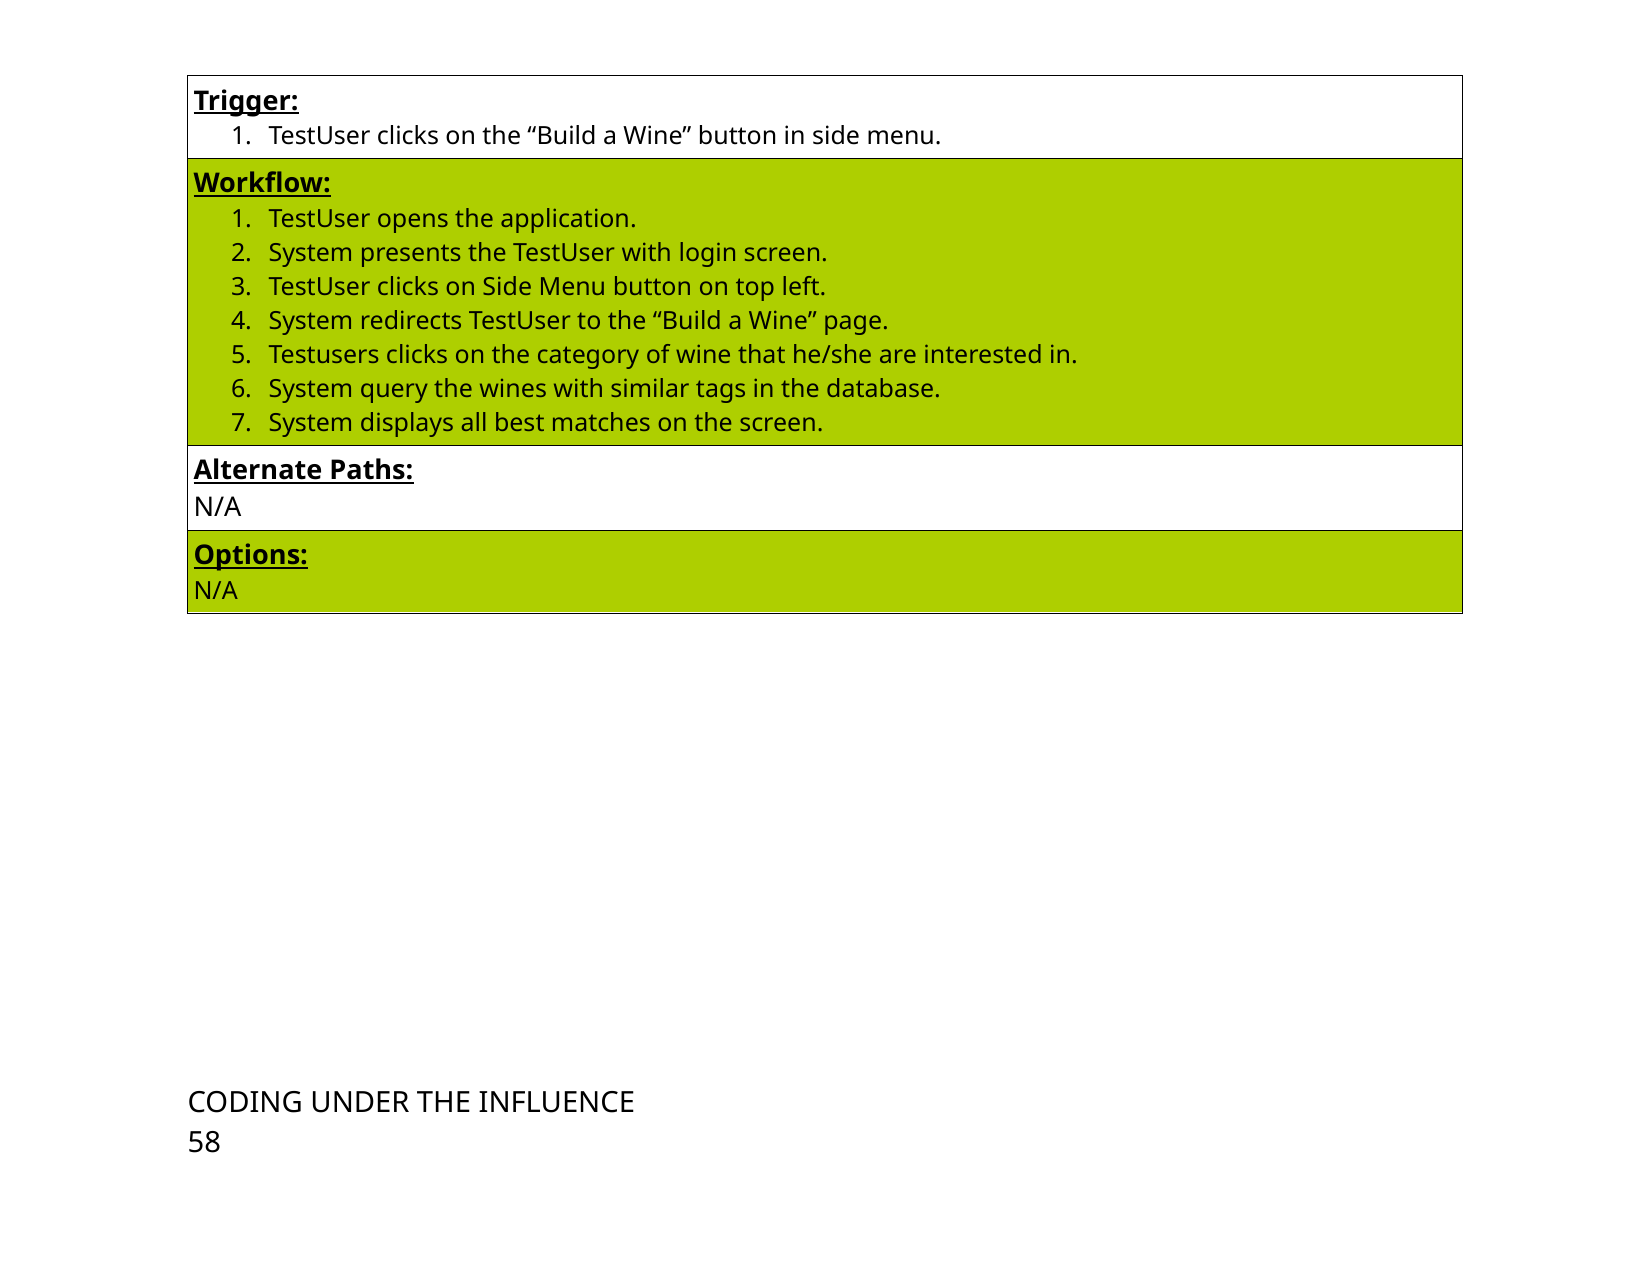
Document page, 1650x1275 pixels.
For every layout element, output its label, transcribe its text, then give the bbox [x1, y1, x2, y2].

table_cell Workflow: TestUser opens the application. System presents the TestUser with login screen. TestUser clicks on Side Menu button on top left. System redirects TestUser to the “Build a Wine” page. Testusers clicks on the category of wine that he/she are interested in. System query the wines with similar tags in the database. System displays all best matches on the screen. [188, 159, 1462, 445]
table_cell Alternate Paths: N/A [188, 446, 1462, 530]
table_cell Trigger: TestUser clicks on the “Build a Wine” button in side menu. [188, 76, 1462, 158]
table_cell Options: N/A [188, 531, 1462, 612]
